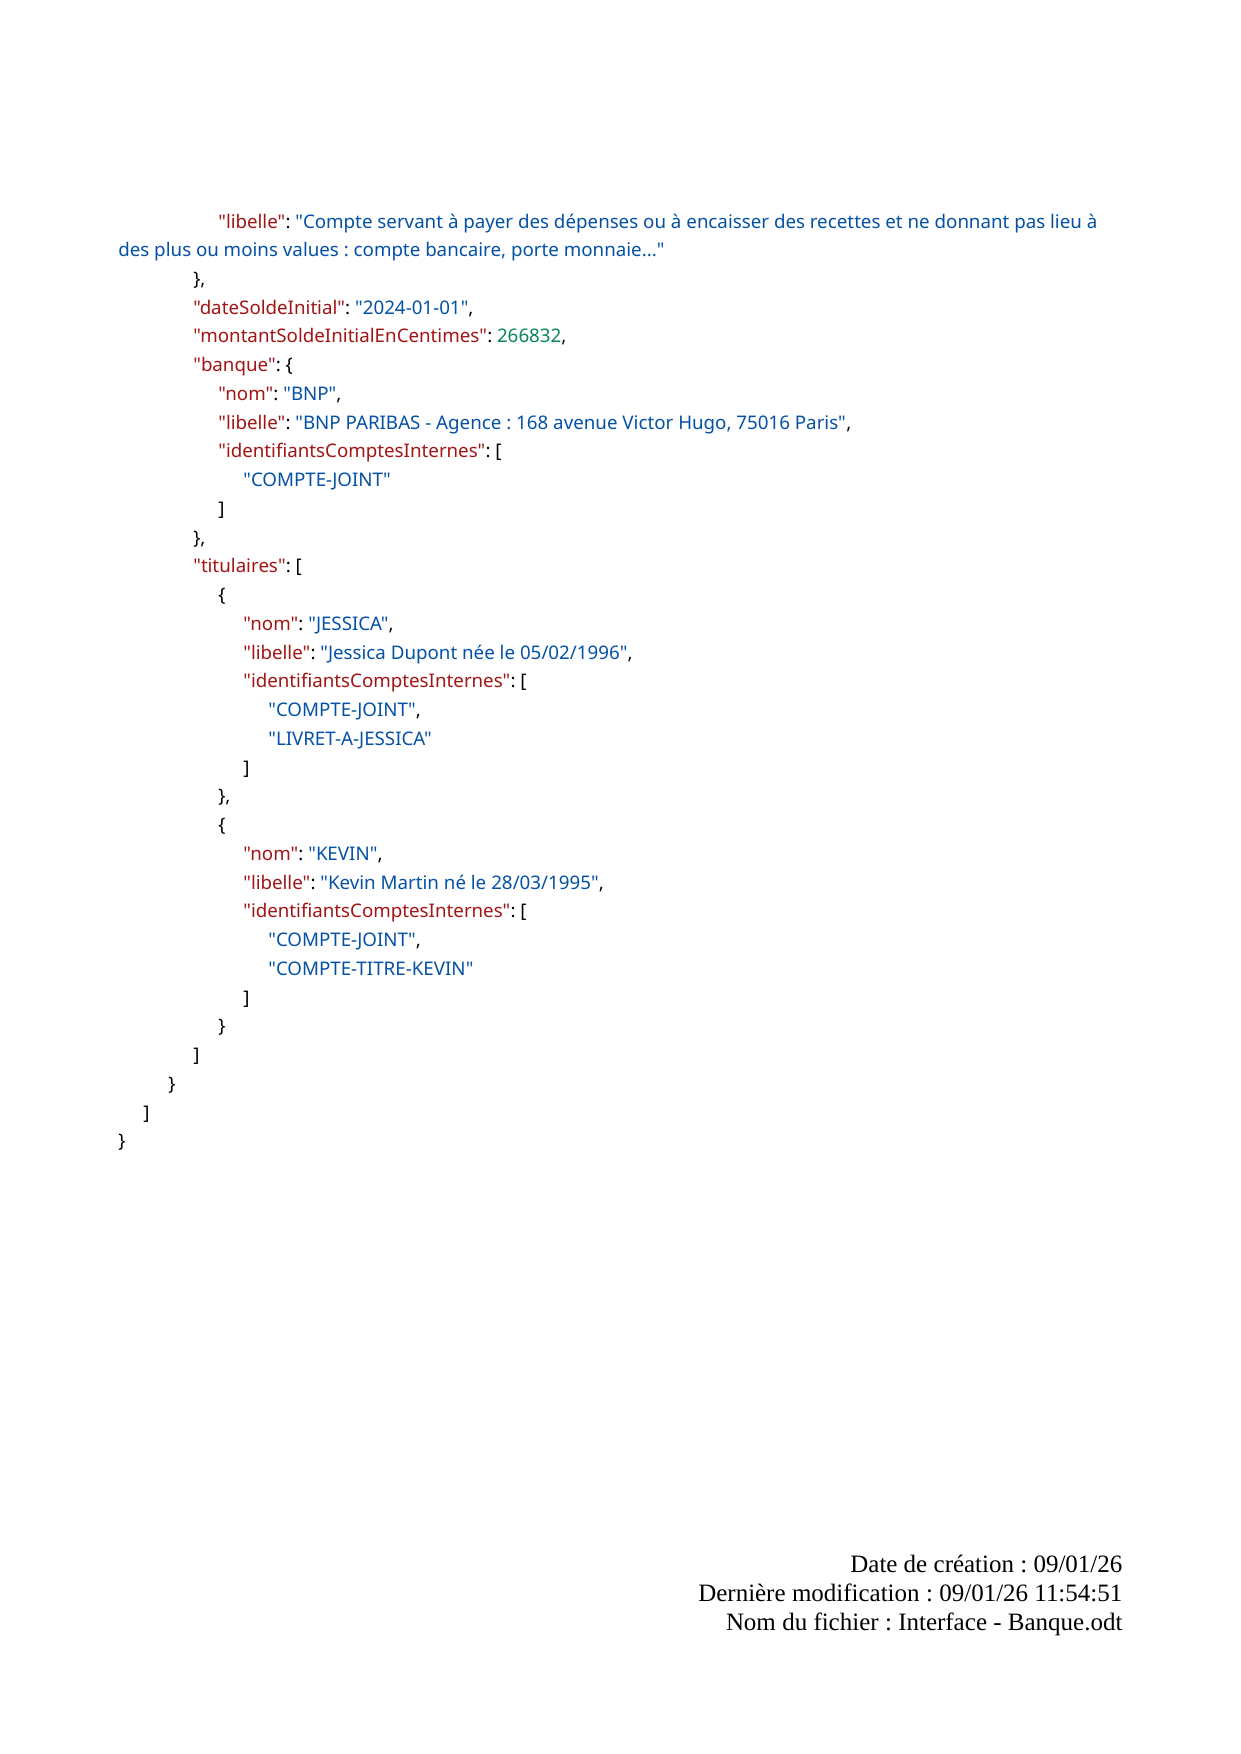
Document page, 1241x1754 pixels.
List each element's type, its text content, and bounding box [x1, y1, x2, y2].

text "nom": "BNP", [118, 377, 1122, 406]
text "COMPTE-JOINT", [118, 693, 1122, 722]
text "titulaires": [ [118, 549, 1122, 578]
text "banque": { [118, 348, 1122, 377]
text "identifiantsComptesInternes": [ [118, 664, 1122, 693]
text "identifiantsComptesInternes": [ [118, 434, 1122, 463]
text "LIVRET-A-JESSICA" [118, 722, 1122, 751]
text "COMPTE-JOINT" [118, 463, 1122, 492]
text "nom": "JESSICA", [118, 607, 1122, 636]
text "dateSoldeInitial": "2024-01-01", [118, 291, 1122, 319]
text } [118, 1124, 1122, 1153]
text "libelle": "Compte servant à payer des dépenses ou à encaisser des recettes et ne donnant pas lieu à des plus ou moins values : compte bancaire, porte monnaie..." [118, 205, 1122, 262]
text "libelle": "Jessica Dupont née le 05/02/1996", [118, 636, 1122, 664]
text { [118, 578, 1122, 607]
text }, [118, 521, 1122, 549]
text }, [118, 779, 1122, 808]
text } [118, 1067, 1122, 1096]
text ] [118, 981, 1122, 1009]
text { [118, 808, 1122, 837]
text ] [118, 751, 1122, 779]
text "libelle": "BNP PARIBAS - Agence : 168 avenue Victor Hugo, 75016 Paris", [118, 406, 1122, 434]
text "identifiantsComptesInternes": [ [118, 894, 1122, 923]
text }, [118, 262, 1122, 291]
text "COMPTE-JOINT", [118, 923, 1122, 952]
text "nom": "KEVIN", [118, 837, 1122, 866]
text ] [118, 1096, 1122, 1124]
text "libelle": "Kevin Martin né le 28/03/1995", [118, 866, 1122, 894]
text "montantSoldeInitialEnCentimes": 266832, [118, 319, 1122, 348]
text } [118, 1009, 1122, 1038]
text "COMPTE-TITRE-KEVIN" [118, 952, 1122, 981]
text ] [118, 1038, 1122, 1067]
text ] [118, 492, 1122, 521]
